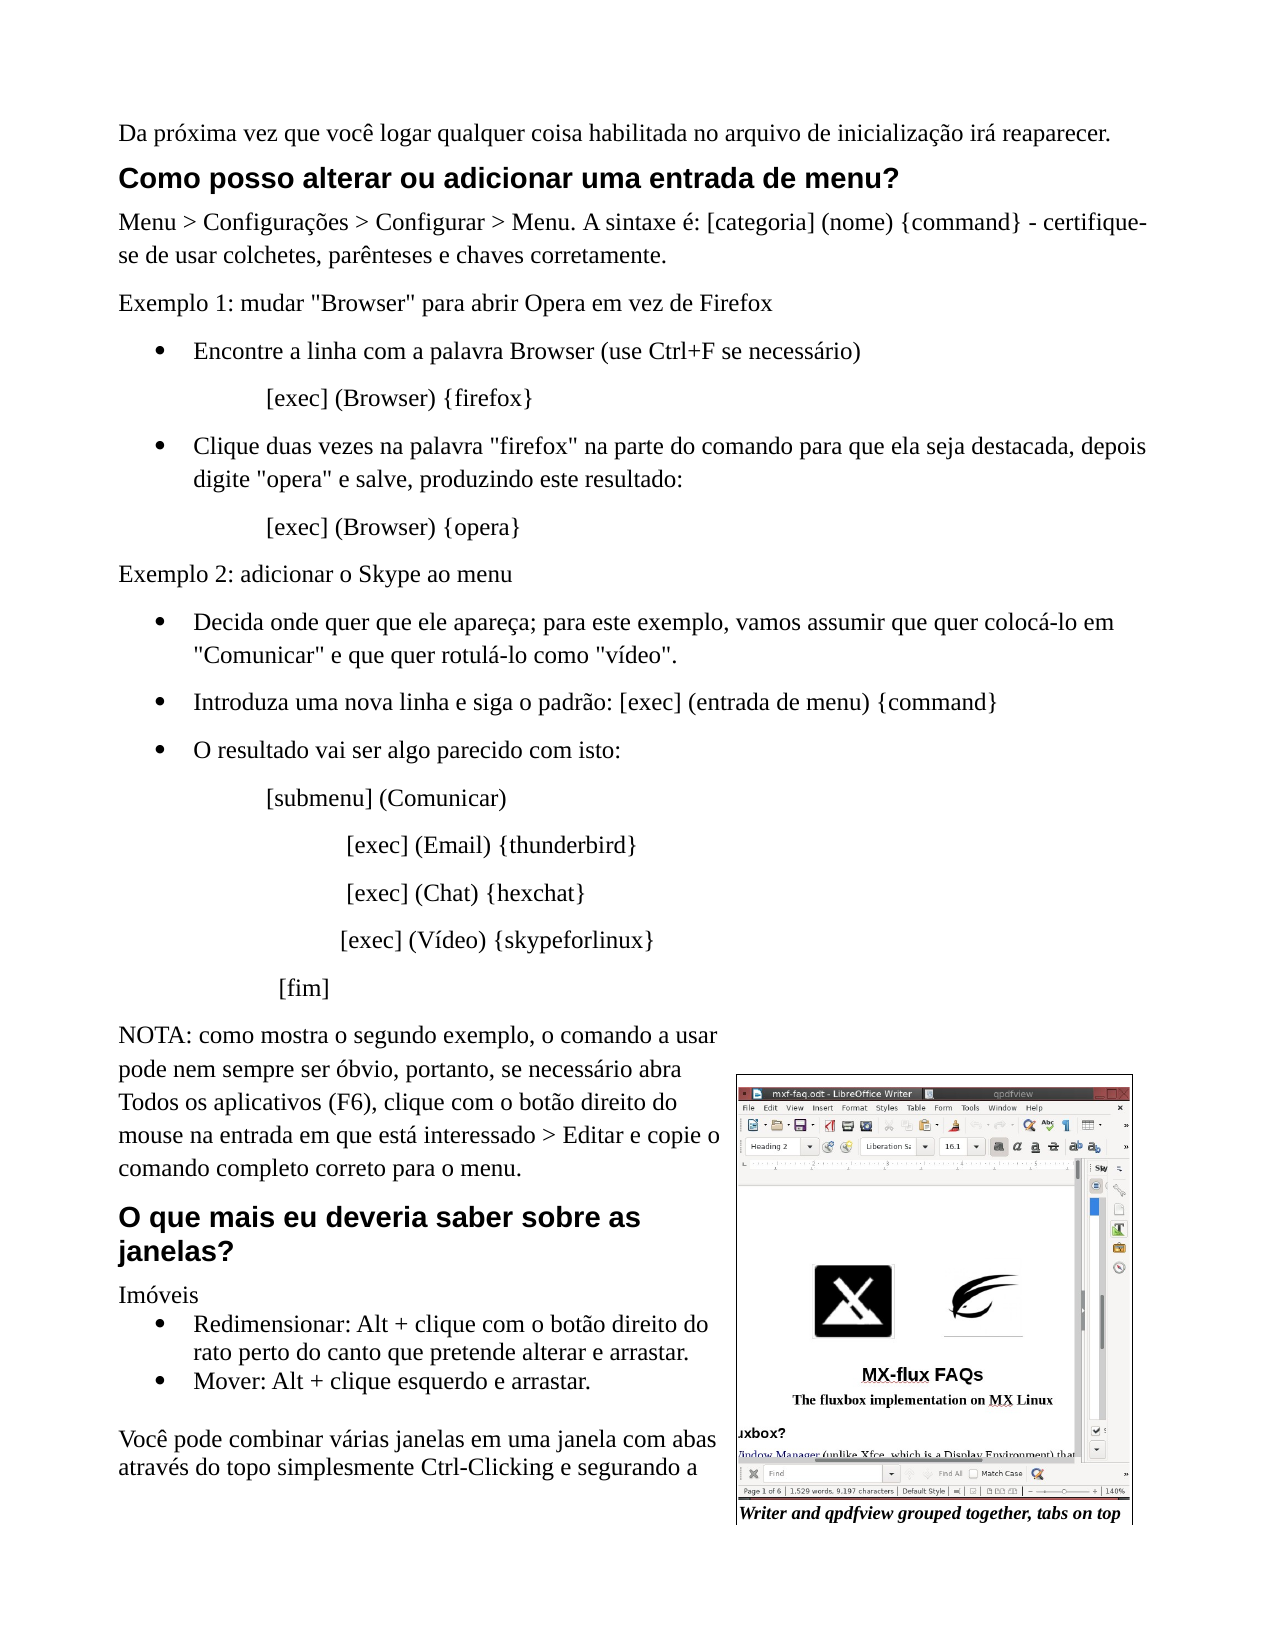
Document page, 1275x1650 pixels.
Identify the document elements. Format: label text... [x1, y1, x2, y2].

text Exemplo 1: mudar "Browser" para abrir Opera em vez de Firefox [118, 288, 1157, 317]
list Redimensionar: Alt + clique com o botão direito do rato perto do canto que pretende alterar e arrastar. [156, 1309, 720, 1366]
text [submenu] (Comunicar) [118, 783, 1157, 811]
text [exec] (Browser) {firefox} [118, 383, 1157, 412]
text Menu > Configurações > Configurar > Menu. A sintaxe é: [categoria] (nome) {command} - certifique-se de usar colchetes, parênteses e chaves corretamente. [118, 207, 1157, 269]
list Introduza uma nova linha e siga o padrão: [exec] (entrada de menu) {command} [156, 687, 1157, 716]
text [exec] (Email) {thunderbird} [118, 830, 1157, 859]
list Decida onde quer que ele apareça; para este exemplo, vamos assumir que quer colocá-lo em "Comunicar" e que quer rotulá-lo como "vídeo". [156, 607, 1157, 668]
text NOTA: como mostra o segundo exemplo, o comando a usar pode nem sempre ser óbvio, portanto, se necessário abra Todos os aplicativos (F6), clique com o botão direito do mouse na entrada em que está interessado > Editar e copie o comando completo correto para o menu. [118, 1021, 1157, 1181]
text [exec] (Vídeo) {skypeforlinux} [118, 925, 1157, 954]
text Imóveis [118, 1280, 720, 1309]
picture [720, 1042, 1147, 1525]
text [1147, 1280, 1157, 1309]
subtitle O que mais eu deveria saber sobre as janelas? [118, 1200, 720, 1267]
text [exec] (Browser) {opera} [118, 512, 1157, 540]
text [exec] (Chat) {hexchat} [118, 878, 1157, 907]
list Encontre a linha com a palavra Browser (use Ctrl+F se necessário) [156, 336, 1157, 364]
text [fim] [118, 973, 1157, 1002]
subtitle Como posso alterar ou adicionar uma entrada de menu? [118, 161, 1157, 195]
list O resultado vai ser algo parecido com isto: [156, 735, 1157, 764]
text Você pode combinar várias janelas em uma janela com abas através do topo simplesmente Ctrl-Clicking e segurando a [118, 1424, 720, 1481]
text Da próxima vez que você logar qualquer coisa habilitada no arquivo de inicialização irá reaparecer. [118, 118, 1157, 147]
list Clique duas vezes na palavra "firefox" na parte do comando para que ela seja destacada, depois digite "opera" e salve, produzindo este resultado: [156, 431, 1157, 493]
list Mover: Alt + clique esquerdo e arrastar. [156, 1366, 720, 1395]
text Exemplo 2: adicionar o Skype ao menu [118, 559, 1157, 588]
